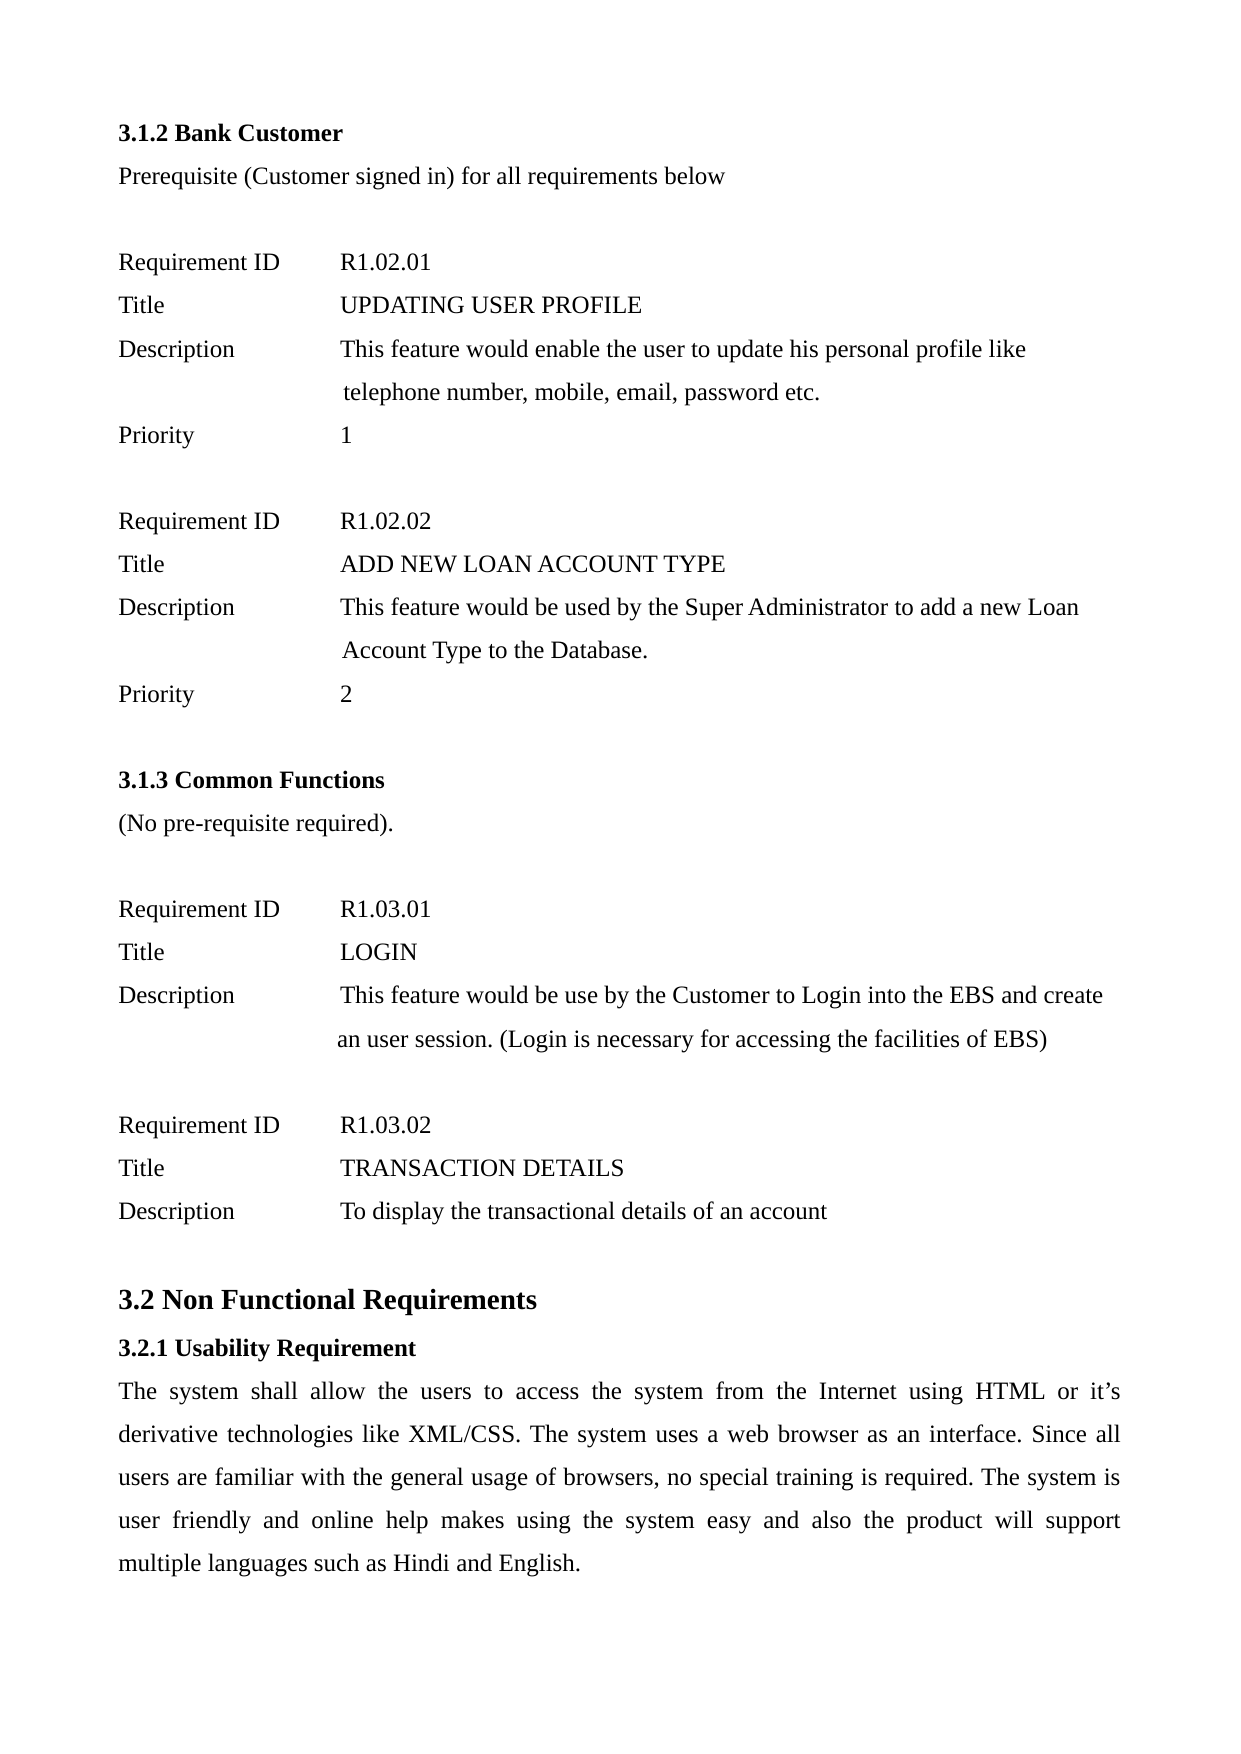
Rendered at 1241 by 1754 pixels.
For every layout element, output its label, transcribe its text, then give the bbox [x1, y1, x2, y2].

text Requirement ID R1.03.01 [118, 894, 1122, 923]
text Prerequisite (Customer signed in) for all requirements below [118, 161, 1122, 190]
text Description To display the transactional details of an account [118, 1196, 1122, 1225]
text Requirement ID R1.03.02 [118, 1110, 1122, 1139]
text Requirement ID R1.02.02 [118, 506, 1122, 535]
text 3.1.3 Common Functions [118, 765, 1122, 794]
text 3.1.2 Bank Customer [118, 118, 1122, 147]
text 3.2.1 Usability Requirement [118, 1333, 1122, 1362]
text Requirement ID R1.02.01 [118, 247, 1122, 276]
text Description This feature would be used by the Super Administrator to add a new Loan [118, 592, 1122, 621]
text Description This feature would enable the user to update his personal profile like [118, 334, 1122, 362]
text Priority 1 [118, 420, 1122, 449]
text Title UPDATING USER PROFILE [118, 291, 1122, 319]
text Title ADD NEW LOAN ACCOUNT TYPE [118, 549, 1122, 578]
text Account Type to the Database. [118, 636, 1122, 664]
text 3.2 Non Functional Requirements [118, 1282, 1122, 1316]
text The system shall allow the users to access the system from the Internet using HTML or it’s derivative technologies like XML/CSS. The system uses a web browser as an interface. Since all users are familiar with the general usage of browsers, no special training is required. The system is user friendly and online help makes using the system easy and also the product will support multiple languages such as Hindi and English. [118, 1376, 1122, 1577]
text telephone number, mobile, email, password etc. [118, 377, 1122, 406]
text (No pre-requisite required). [118, 808, 1122, 837]
text Title LOGIN [118, 937, 1122, 966]
text an user session. (Login is necessary for accessing the facilities of EBS) [118, 1024, 1122, 1052]
text Priority 2 [118, 679, 1122, 707]
text Title TRANSACTION DETAILS [118, 1153, 1122, 1182]
text Description This feature would be use by the Customer to Login into the EBS and create [118, 981, 1122, 1009]
